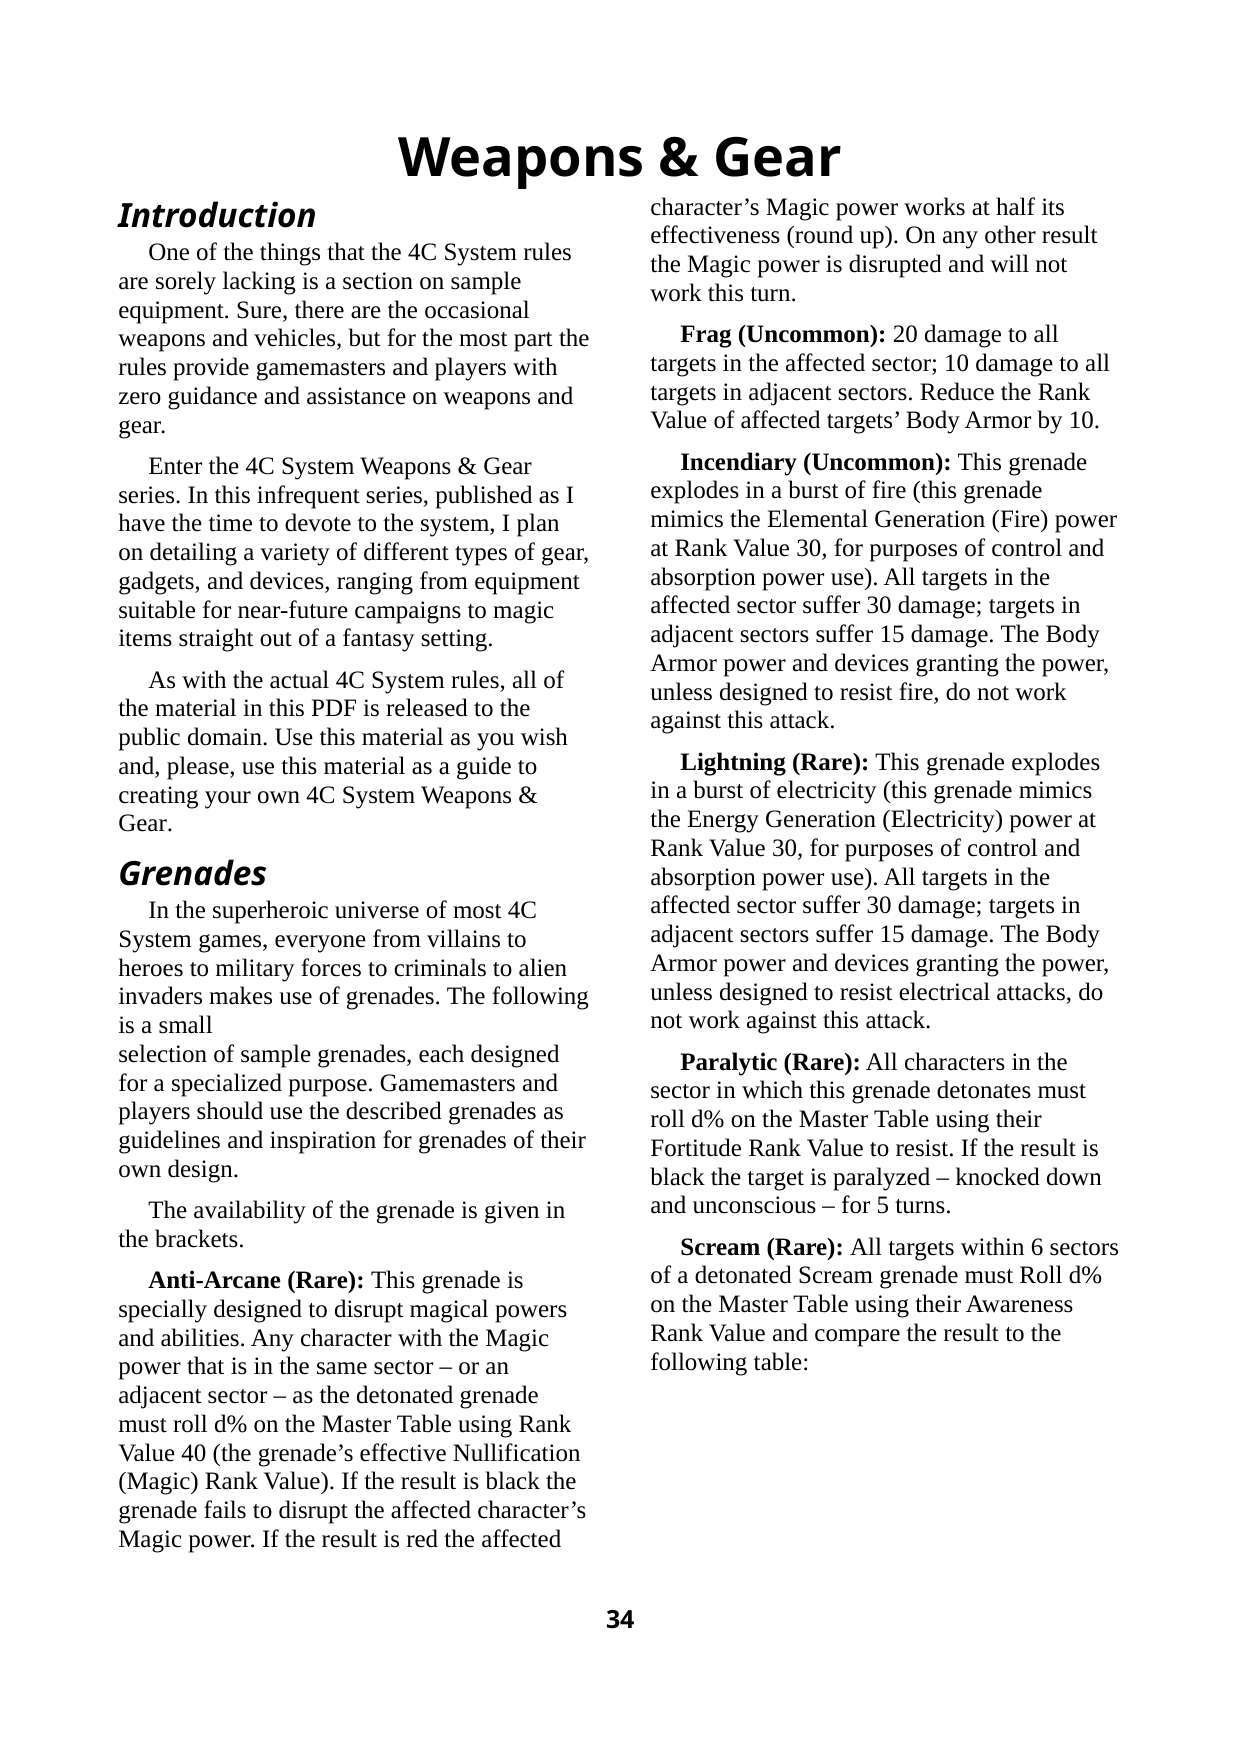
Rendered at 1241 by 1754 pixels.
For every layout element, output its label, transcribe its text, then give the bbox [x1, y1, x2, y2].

subtitle Introduction [118, 192, 590, 237]
text Frag (Uncommon): 20 damage to all targets in the affected sector; 10 damage to all targets in adjacent sectors. Reduce the Rank Value of affected targets’ Body Armor by 10. [650, 319, 1122, 434]
subtitle Grenades [118, 850, 590, 895]
text In the superheroic universe of most 4C System games, everyone from villains to heroes to military forces to criminals to alien invaders makes use of grenades. The following is a small selection of sample grenades, each designed for a specialized purpose. Gamemasters and players should use the described grenades as guidelines and inspiration for grenades of their own design. [118, 895, 590, 1183]
subtitle Weapons & Gear [118, 118, 1122, 192]
text Lightning (Rare): This grenade explodes in a burst of electricity (this grenade mimics the Energy Generation (Electricity) power at Rank Value 30, for purposes of control and absorption power use). All targets in the affected sector suffer 30 damage; targets in adjacent sectors suffer 15 damage. The Body Armor power and devices granting the power, unless designed to resist electrical attacks, do not work against this attack. [650, 747, 1122, 1034]
text Anti-Arcane (Rare): This grenade is specially designed to disrupt magical powers and abilities. Any character with the Magic power that is in the same sector – or an adjacent sector – as the detonated grenade must roll d% on the Master Table using Rank Value 40 (the grenade’s effective Nullification (Magic) Rank Value). If the result is black the grenade fails to disrupt the affected character’s Magic power. If the result is red the affected [118, 1265, 590, 1553]
text The availability of the grenade is given in the brackets. [118, 1195, 590, 1253]
text Incendiary (Uncommon): This grenade explodes in a burst of fire (this grenade mimics the Elemental Generation (Fire) power at Rank Value 30, for purposes of control and absorption power use). All targets in the affected sector suffer 30 damage; targets in adjacent sectors suffer 15 damage. The Body Armor power and devices granting the power, unless designed to resist fire, do not work against this attack. [650, 447, 1122, 734]
text Paralytic (Rare): All characters in the sector in which this grenade detonates must roll d% on the Master Table using their Fortitude Rank Value to resist. If the result is black the target is paralyzed – knocked down and unconscious – for 5 turns. [650, 1047, 1122, 1219]
text As with the actual 4C System rules, all of the material in this PDF is released to the public domain. Use this material as you wish and, please, use this material as a guide to creating your own 4C System Weapons & Gear. [118, 665, 590, 837]
text character’s Magic power works at half its effectiveness (round up). On any other result the Magic power is disrupted and will not work this turn. [650, 192, 1122, 307]
text Enter the 4C System Weapons & Gear series. In this infrequent series, published as I have the time to devote to the system, I plan on detailing a variety of different types of gear, gadgets, and devices, ranging from equipment suitable for near-future campaigns to magic items straight out of a fantasy setting. [118, 451, 590, 652]
text One of the things that the 4C System rules are sorely lacking is a section on sample equipment. Sure, there are the occasional weapons and vehicles, but for the most part the rules provide gamemasters and players with zero guidance and assistance on weapons and gear. [118, 237, 590, 438]
text Scream (Rare): All targets within 6 sectors of a detonated Scream grenade must Roll d% on the Master Table using their Awareness Rank Value and compare the result to the following table: [650, 1232, 1122, 1376]
